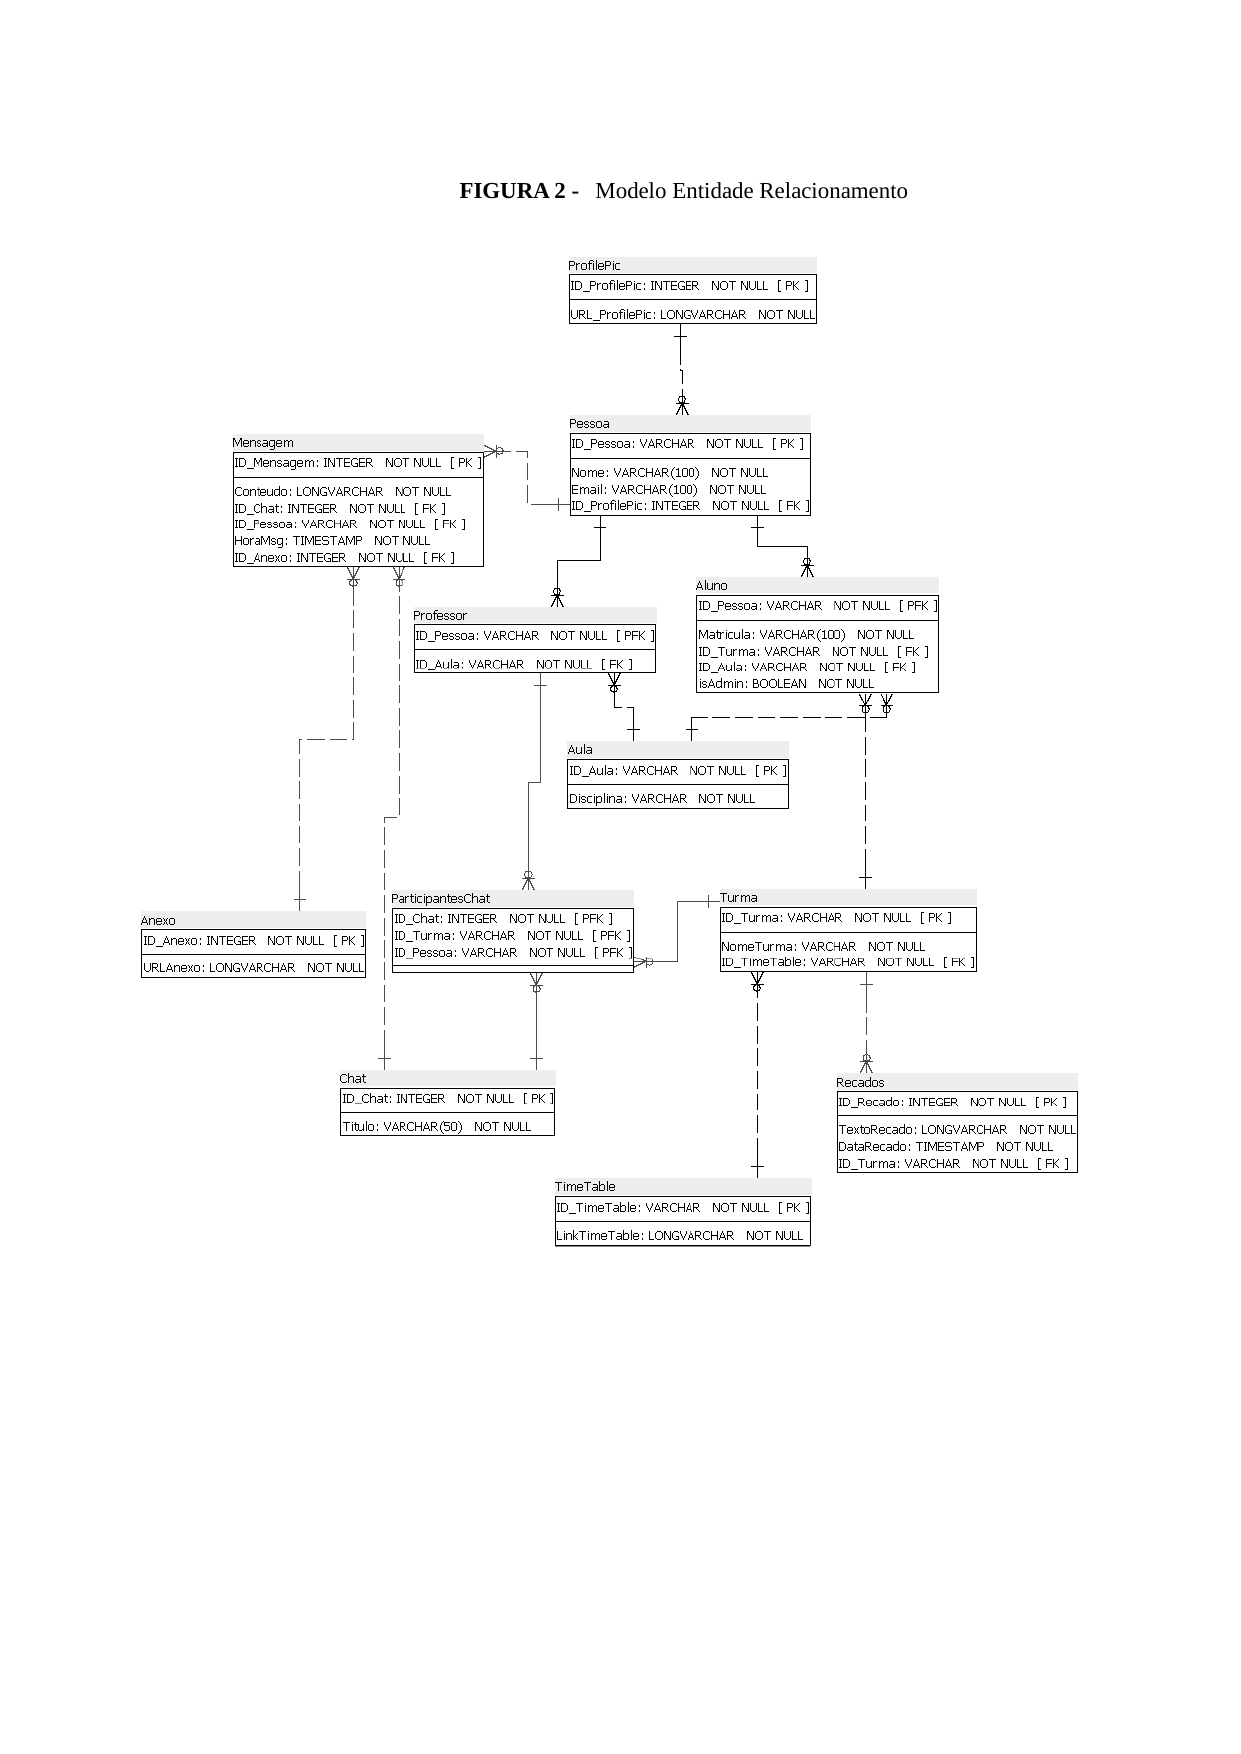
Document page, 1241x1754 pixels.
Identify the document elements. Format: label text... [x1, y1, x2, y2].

list Modelo Entidade Relacionamento [251, 177, 1122, 203]
